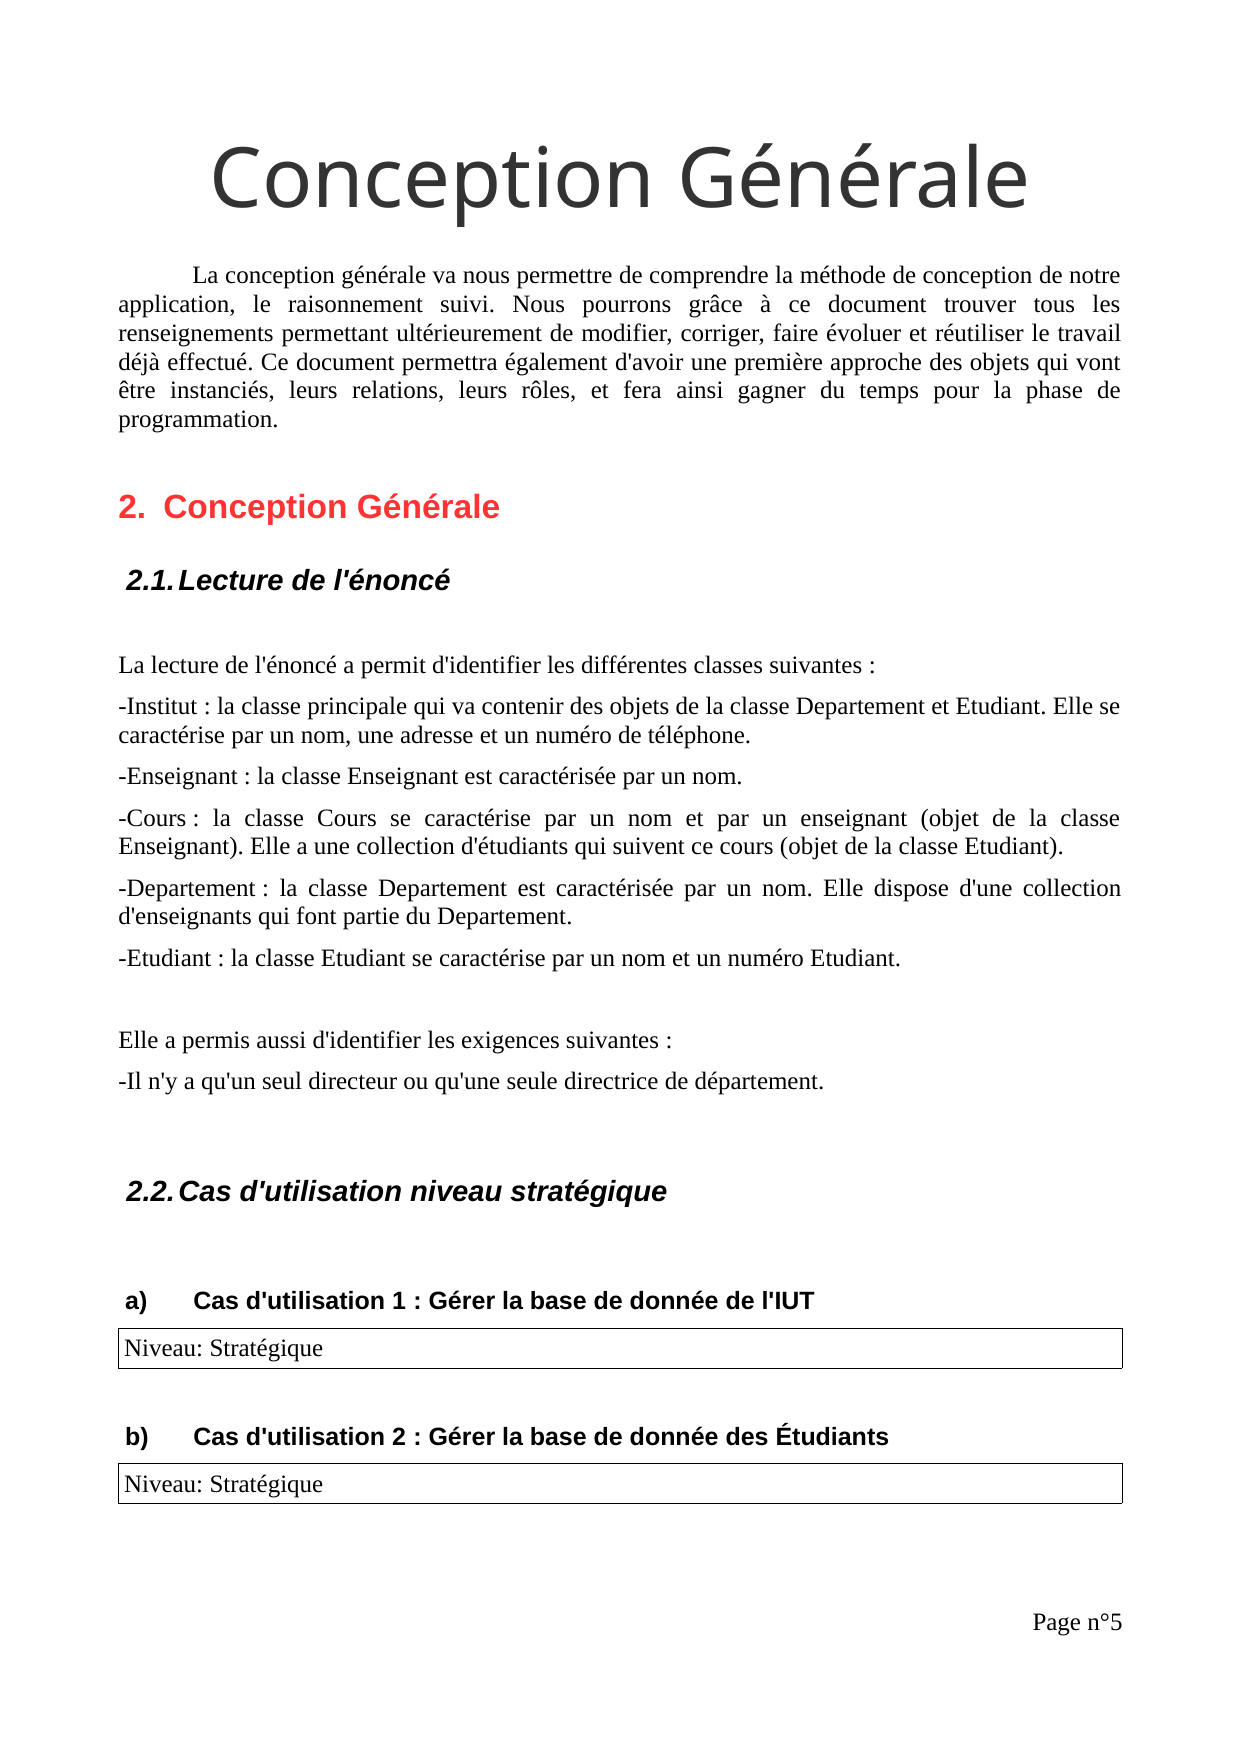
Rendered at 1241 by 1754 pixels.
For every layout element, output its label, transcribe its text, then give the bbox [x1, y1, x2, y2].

text -Cours : la classe Cours se caractérise par un nom et par un enseignant (objet de la classe Enseignant). Elle a une collection d'étudiants qui suivent ce cours (objet de la classe Etudiant). [118, 803, 1122, 860]
table_header Niveau: Stratégique [119, 1464, 1122, 1503]
table_header Niveau: Stratégique [119, 1329, 1122, 1368]
text Conception Générale [118, 118, 1122, 232]
text Elle a permis aussi d'identifier les exigences suivantes : [118, 1025, 1122, 1054]
text -Etudiant : la classe Etudiant se caractérise par un nom et un numéro Etudiant. [118, 943, 1122, 971]
text La lecture de l'énoncé a permit d'identifier les différentes classes suivantes : [118, 650, 1122, 679]
text -Institut : la classe principale qui va contenir des objets de la classe Departement et Etudiant. Elle se caractérise par un nom, une adresse et un numéro de téléphone. [118, 691, 1122, 749]
subtitle Lecture de l'énoncé [118, 563, 1122, 596]
subtitle Cas d'utilisation niveau stratégique [118, 1174, 1122, 1207]
subtitle Cas d'utilisation 1 : Gérer la base de donnée de l'IUT [118, 1286, 1122, 1315]
subtitle Conception Générale [118, 487, 1122, 525]
text -Enseignant : la classe Enseignant est caractérisée par un nom. [118, 761, 1122, 790]
subtitle Cas d'utilisation 2 : Gérer la base de donnée des Étudiants [118, 1422, 1122, 1450]
text La conception générale va nous permettre de comprendre la méthode de conception de notre application, le raisonnement suivi. Nous pourrons grâce à ce document trouver tous les renseignements permettant ultérieurement de modifier, corriger, faire évoluer et réutiliser le travail déjà effectué. Ce document permettra également d'avoir une première approche des objets qui vont être instanciés, leurs relations, leurs rôles, et fera ainsi gagner du temps pour la phase de programmation. [118, 260, 1122, 433]
text -Departement : la classe Departement est caractérisée par un nom. Elle dispose d'une collection d'enseignants qui font partie du Departement. [118, 873, 1122, 930]
text -Il n'y a qu'un seul directeur ou qu'une seule directrice de département. [118, 1066, 1122, 1095]
